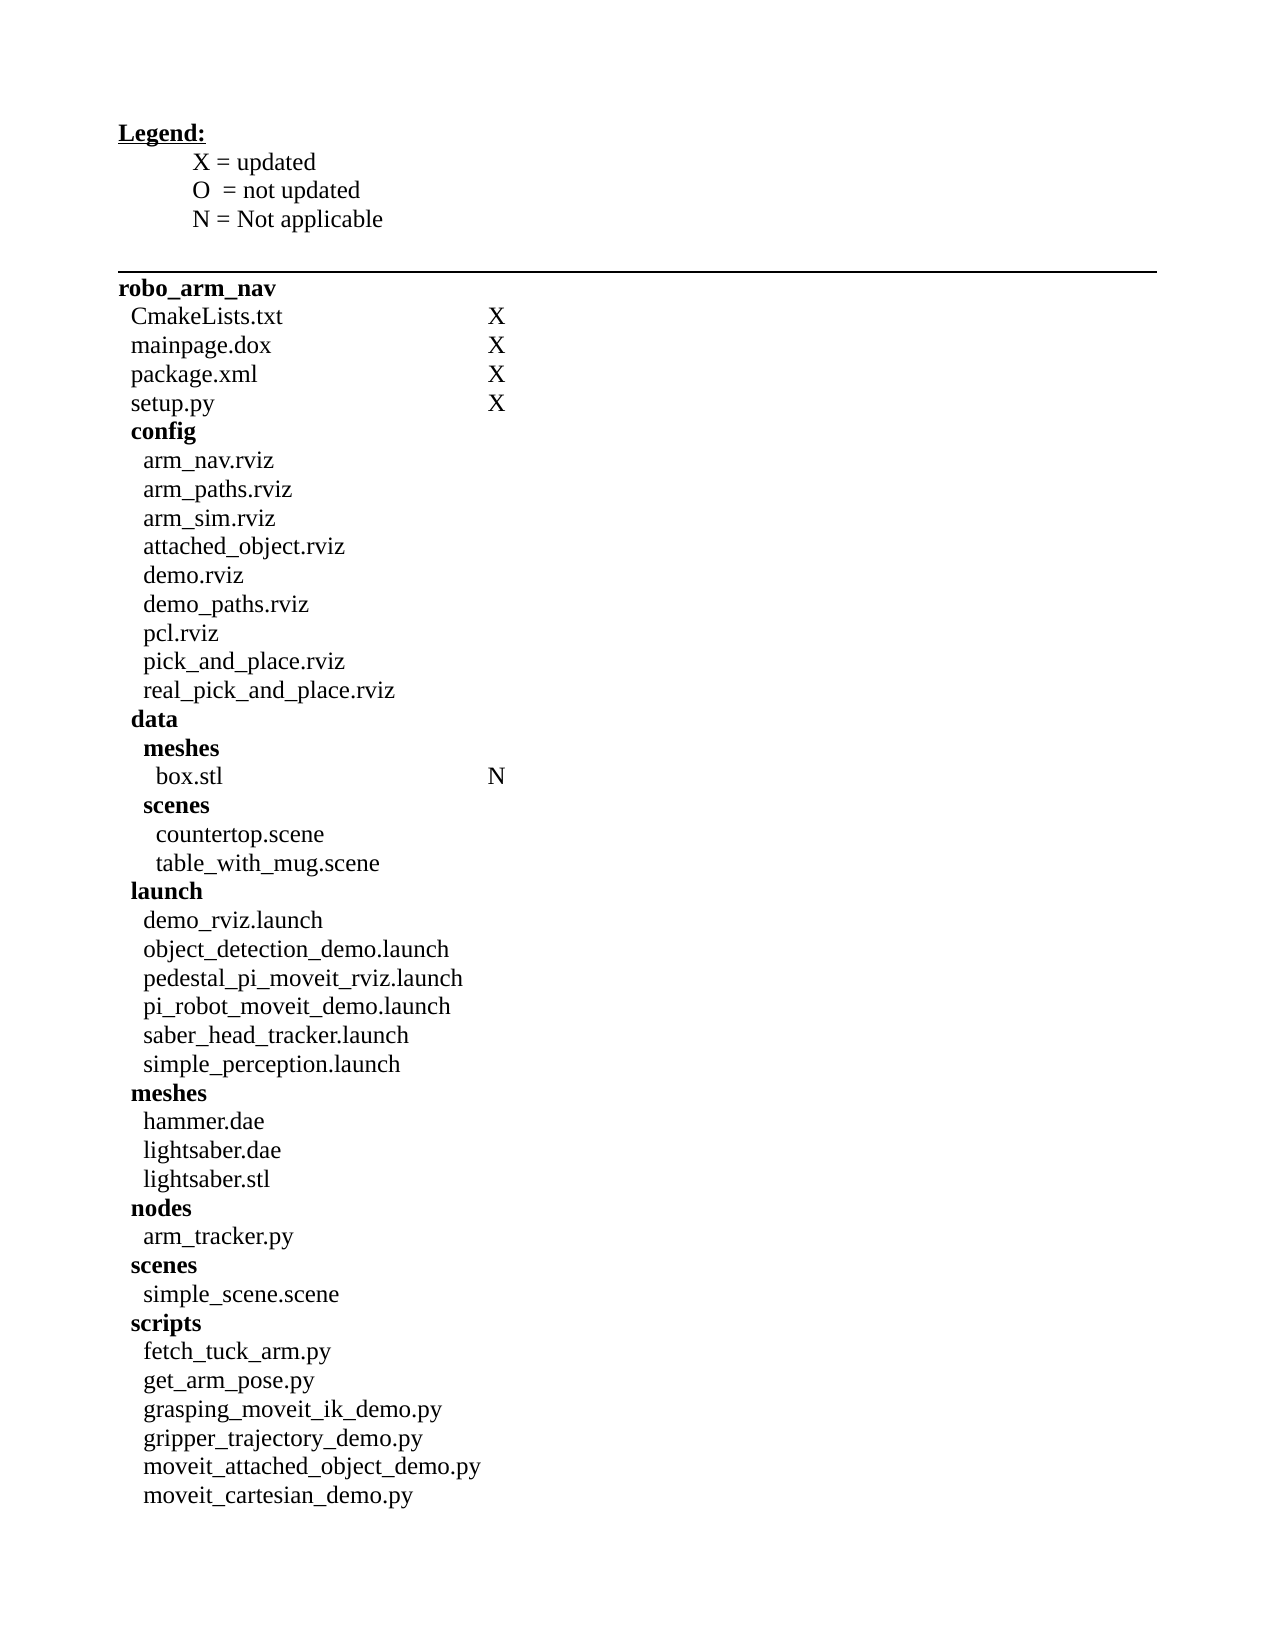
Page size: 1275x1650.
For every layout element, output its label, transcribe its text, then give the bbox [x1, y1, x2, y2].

text data [118, 704, 1157, 733]
text simple_perception.launch [118, 1049, 1157, 1078]
text pi_robot_moveit_demo.launch [118, 991, 1157, 1020]
text get_arm_pose.py [118, 1365, 1157, 1394]
text scripts [118, 1308, 1157, 1336]
text arm_nav.rviz [118, 445, 1157, 474]
text object_detection_demo.launch [118, 934, 1157, 963]
text gripper_trajectory_demo.py [118, 1423, 1157, 1451]
text hammer.dae [118, 1106, 1157, 1135]
text N = Not applicable [118, 204, 1157, 233]
text CmakeLists.txt X [118, 301, 1157, 330]
text arm_tracker.py [118, 1221, 1157, 1250]
text grasping_moveit_ik_demo.py [118, 1394, 1157, 1423]
text real_pick_and_place.rviz [118, 675, 1157, 704]
text meshes [118, 733, 1157, 761]
text lightsaber.stl [118, 1164, 1157, 1193]
text simple_scene.scene [118, 1279, 1157, 1308]
text setup.py X [118, 388, 1157, 416]
text attached_object.rviz [118, 531, 1157, 560]
text table_with_mug.scene [118, 848, 1157, 876]
text scenes [118, 790, 1157, 819]
text robo_arm_nav [118, 273, 1157, 301]
text arm_sim.rviz [118, 503, 1157, 531]
text lightsaber.dae [118, 1135, 1157, 1164]
text launch [118, 876, 1157, 905]
text fetch_tuck_arm.py [118, 1336, 1157, 1365]
text X = updated [118, 147, 1157, 176]
text pick_and_place.rviz [118, 646, 1157, 675]
text package.xml X [118, 359, 1157, 388]
text pcl.rviz [118, 618, 1157, 646]
text demo_rviz.launch [118, 905, 1157, 934]
text box.stl N [118, 761, 1157, 790]
text scenes [118, 1250, 1157, 1279]
text meshes [118, 1078, 1157, 1106]
text config [118, 416, 1157, 445]
text arm_paths.rviz [118, 474, 1157, 503]
text countertop.scene [118, 819, 1157, 848]
text demo.rviz [118, 560, 1157, 589]
text nodes [118, 1193, 1157, 1221]
text moveit_attached_object_demo.py [118, 1451, 1157, 1480]
text pedestal_pi_moveit_rviz.launch [118, 963, 1157, 991]
text saber_head_tracker.launch [118, 1020, 1157, 1049]
text O = not updated [118, 176, 1157, 204]
text moveit_cartesian_demo.py [118, 1480, 1157, 1509]
text Legend: [118, 118, 1157, 147]
text demo_paths.rviz [118, 589, 1157, 618]
text mainpage.dox X [118, 330, 1157, 359]
